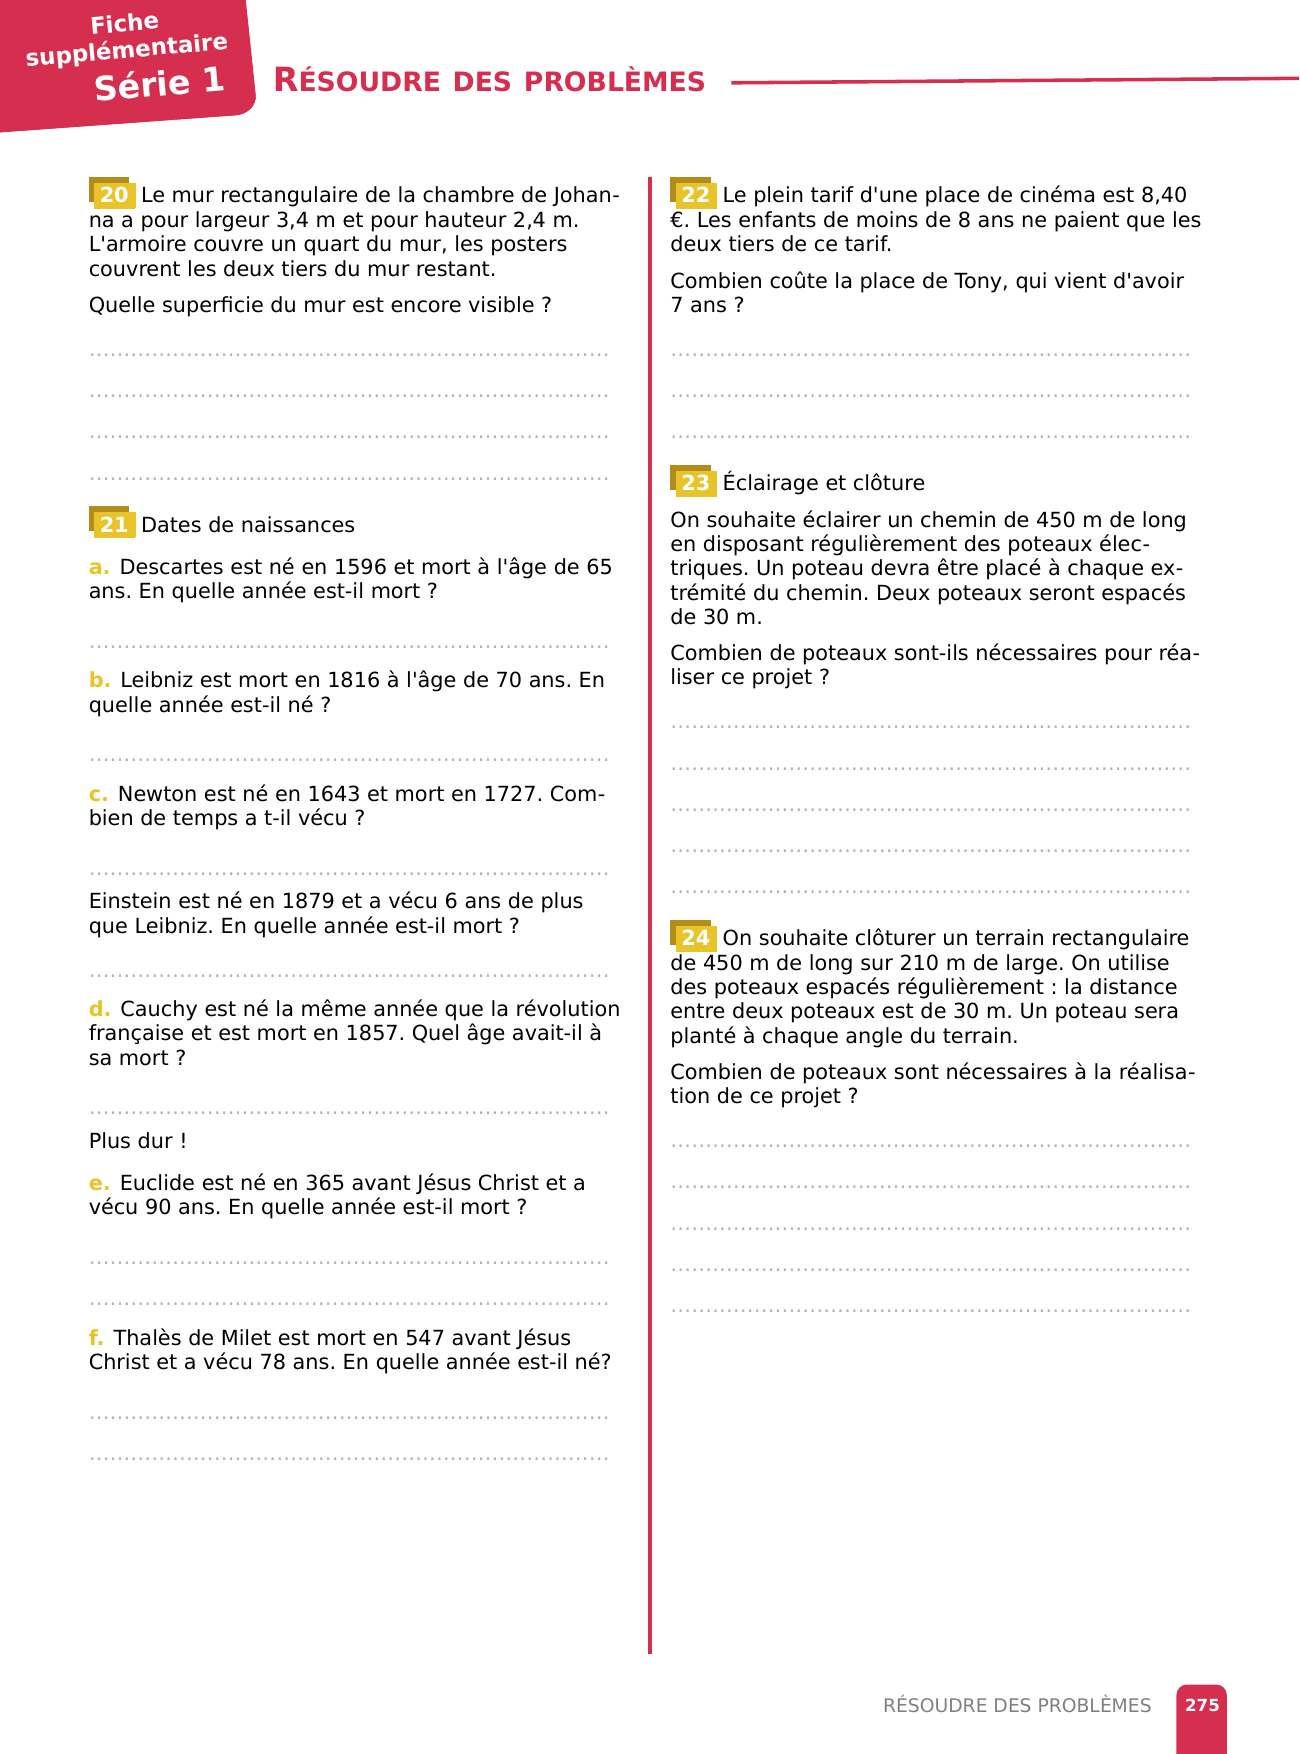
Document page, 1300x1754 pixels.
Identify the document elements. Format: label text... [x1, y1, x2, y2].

list Thalès de Milet est mort en 547 avant Jésus Christ et a vécu 78 ans. En quelle année est-il né? [88, 1326, 629, 1374]
text ………………………………………………………………………………………………………………………………………………………………………………………………………………………………………………………………………… [88, 323, 629, 488]
list Cauchy est né la même année que la révolution française et est mort en 1857. Quel âge avait-il à sa mort ? [88, 997, 629, 1070]
text ………………………………………………………………… [88, 842, 629, 883]
subtitle Combien coûte la place de Tony, qui vient d'avoir 7 ans ? [670, 269, 1205, 317]
list Newton est né en 1643 et mort en 1727. Com­bien de temps a t-il vécu ? [88, 782, 629, 830]
subtitle Le mur rectangulaire de la chambre de Johan­na a pour largeur 3,4 m et pour hauteur 2,4 m. L'armoire couvre un quart du mur, les posters couvrent les deux tiers du mur restant. [88, 177, 629, 281]
list Leibniz est mort en 1816 à l'âge de 70 ans. En quelle année est-il né ? [88, 668, 629, 717]
list Descartes est né en 1596 et mort à l'âge de 65 ans. En quelle année est-il mort ? [88, 555, 629, 603]
subtitle Le plein tarif d'une place de cinéma est 8,40 €. Les enfants de moins de 8 ans ne paient que les deux tiers de ce tarif. [670, 177, 1211, 257]
text …………………………………………………………………………………………………………………………………………………………………………………………………………………………………………………………………………………………………………………………………………… [670, 696, 1211, 902]
subtitle On souhaite éclairer un chemin de 450 m de long en disposant régulièrement des poteaux élec­triques. Un poteau devra être placé à chaque ex­trémité du chemin. Deux poteaux seront espacés de 30 m. [670, 508, 1205, 629]
subtitle Dates de naissances [129, 506, 629, 537]
text ………………………………………………………………… [88, 1082, 629, 1123]
subtitle Combien de poteaux sont nécessaires à la réalisa­tion de ce projet ? [670, 1060, 1205, 1108]
text ………………………………………………………………… [88, 1273, 629, 1314]
subtitle On souhaite clôturer un terrain rectangulaire de 450 m de long sur 210 m de large. On utilise des poteaux espacés régulièrement : la distance entre deux poteaux est de 30 m. Un poteau sera planté à chaque angle du terrain. [670, 920, 1211, 1048]
text ………………………………………………………………… [88, 1427, 629, 1469]
list Euclide est né en 365 avant Jésus Christ et a vécu 90 ans. En quelle année est-il mort ? [88, 1171, 629, 1219]
text ……………………………………………………………………………………………………………………………………………………………………………………………………… [670, 323, 1211, 447]
subtitle Quelle superficie du mur est encore visible ? [88, 293, 623, 317]
text ………………………………………………………………… [88, 615, 629, 657]
subtitle Combien de poteaux sont-ils nécessaires pour réa­liser ce projet ? [670, 641, 1205, 689]
text …………………………………………………………………………………………………………………………………………………………………………………………………………………………………………………………………………………………………………………………………………… [670, 1114, 1211, 1321]
text ………………………………………………………………… [88, 1231, 629, 1273]
subtitle Plus dur ! [88, 1129, 623, 1153]
subtitle Éclairage et clôture [711, 465, 1211, 496]
text ………………………………………………………………… [88, 1386, 629, 1427]
text ………………………………………………………………… [88, 944, 629, 985]
text ………………………………………………………………… [88, 729, 629, 770]
subtitle Einstein est né en 1879 et a vécu 6 ans de plus que Leibniz. En quelle année est-il mort ? [88, 889, 623, 938]
